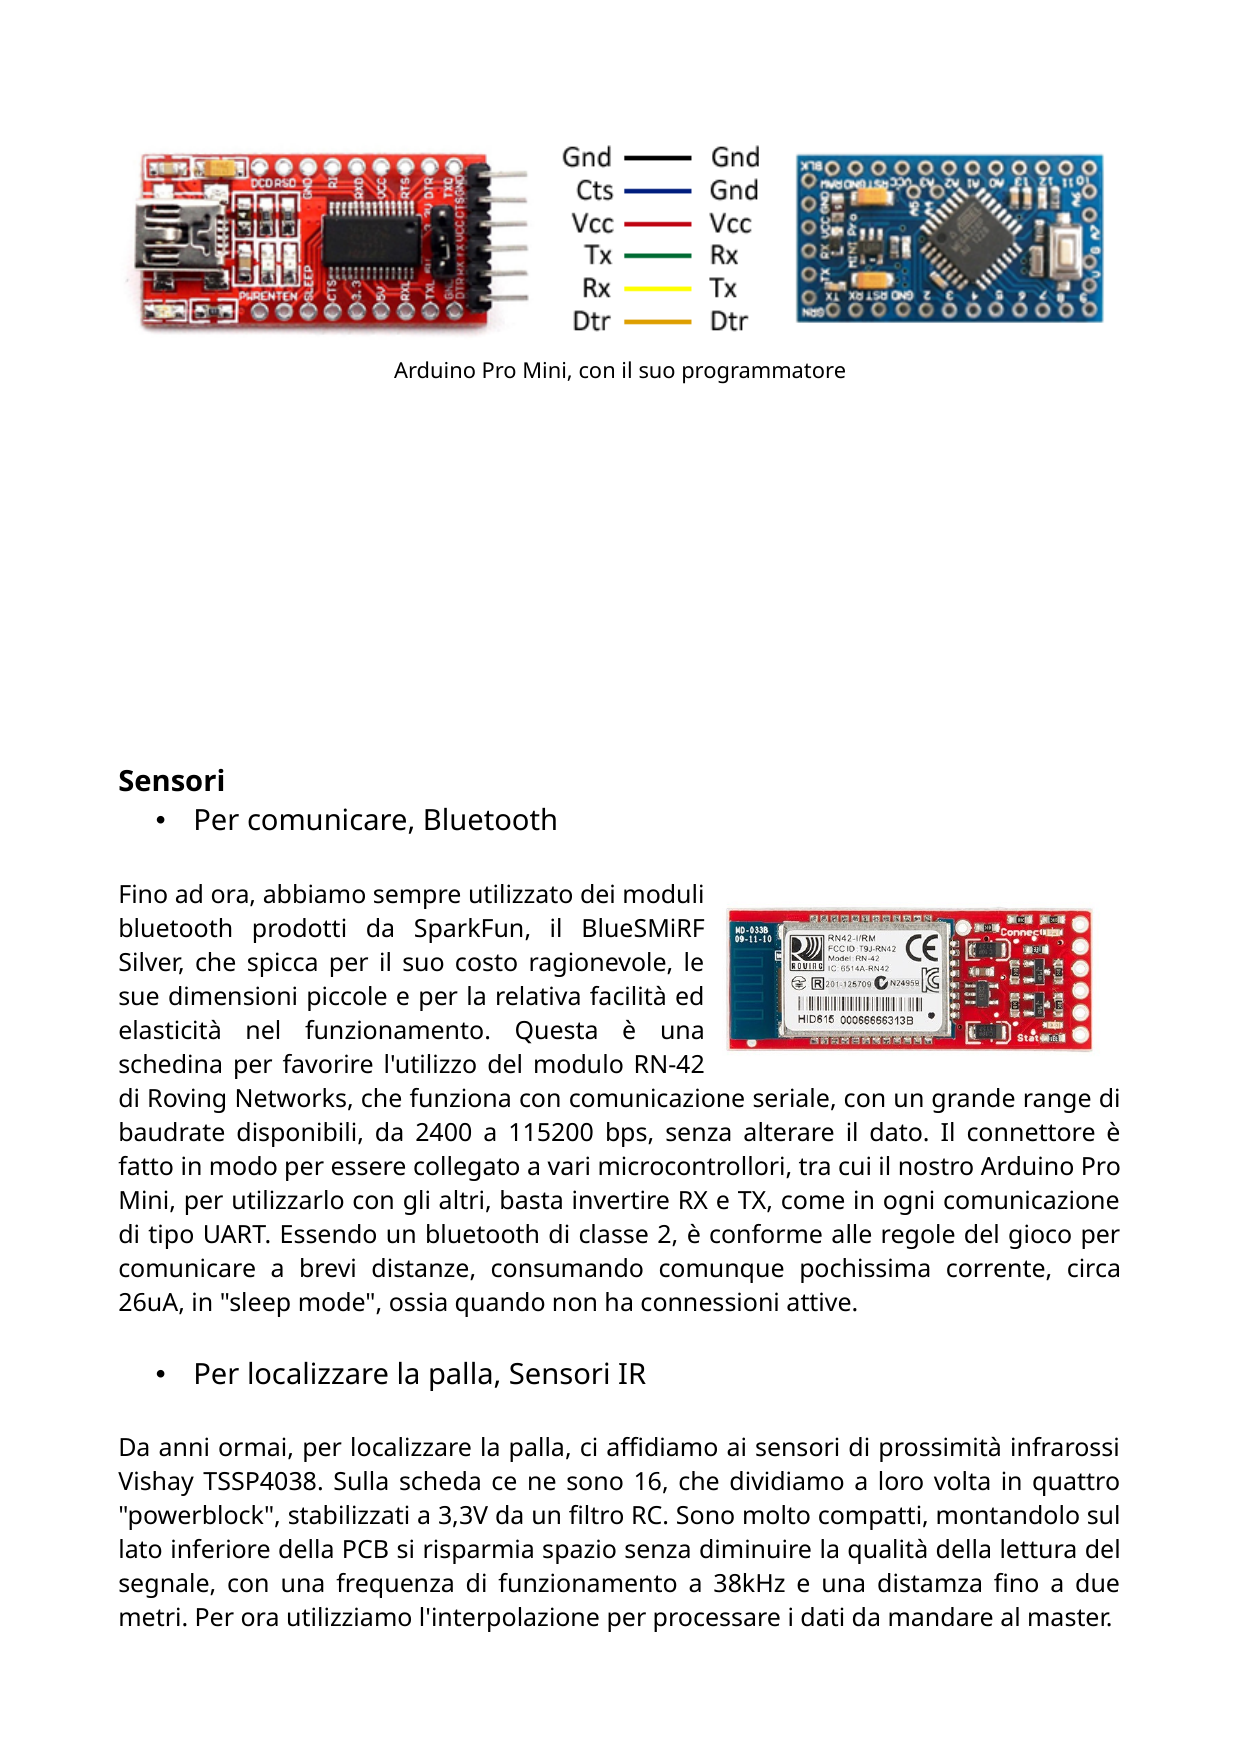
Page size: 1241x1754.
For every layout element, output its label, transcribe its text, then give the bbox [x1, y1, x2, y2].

picture [118, 121, 1122, 356]
list Per localizzare la palla, Sensori IR [156, 1353, 1122, 1393]
text Arduino Pro Mini, con il suo programmatore [118, 356, 1122, 385]
text Da anni ormai, per localizzare la palla, ci affidiamo ai sensori di prossimità infrarossi Vishay TSSP4038. Sulla scheda ce ne sono 16, che dividiamo a loro volta in quattro "powerblock", stabilizzati a 3,3V da un filtro RC. Sono molto compatti, montandolo sul lato inferiore della PCB si risparmia spazio senza diminuire la qualità della lettura del segnale, con una frequenza di funzionamento a 38kHz e una distamza fino a due metri. Per ora utilizziamo l'interpolazione per processare i dati da mandare al master. [118, 1430, 1122, 1634]
text Fino ad ora, abbiamo sempre utilizzato dei moduli bluetooth prodotti da SparkFun, il BlueSMiRF Silver, che spicca per il suo costo ragionevole, le sue dimensioni piccole e per la relativa facilità ed elasticità nel funzionamento. Questa è una schedina per favorire l'utilizzo del modulo RN-42 di Roving Networks, che funziona con comunicazione seriale, con un grande range di baudrate disponibili, da 2400 a 115200 bps, senza alterare il dato. Il connettore è fatto in modo per essere collegato a vari microcontrollori, tra cui il nostro Arduino Pro Mini, per utilizzarlo con gli altri, basta invertire RX e TX, come in ogni comunicazione di tipo UART. Essendo un bluetooth di classe 2, è conforme alle regole del gioco per comunicare a brevi distanze, consumando comunque pochissima corrente, circa 26uA, in "sleep mode", ossia quando non ha connessioni attive. [118, 876, 1122, 1319]
text Sensori [118, 760, 1122, 800]
list Per comunicare, Bluetooth [156, 800, 1122, 839]
picture [705, 881, 1115, 1077]
